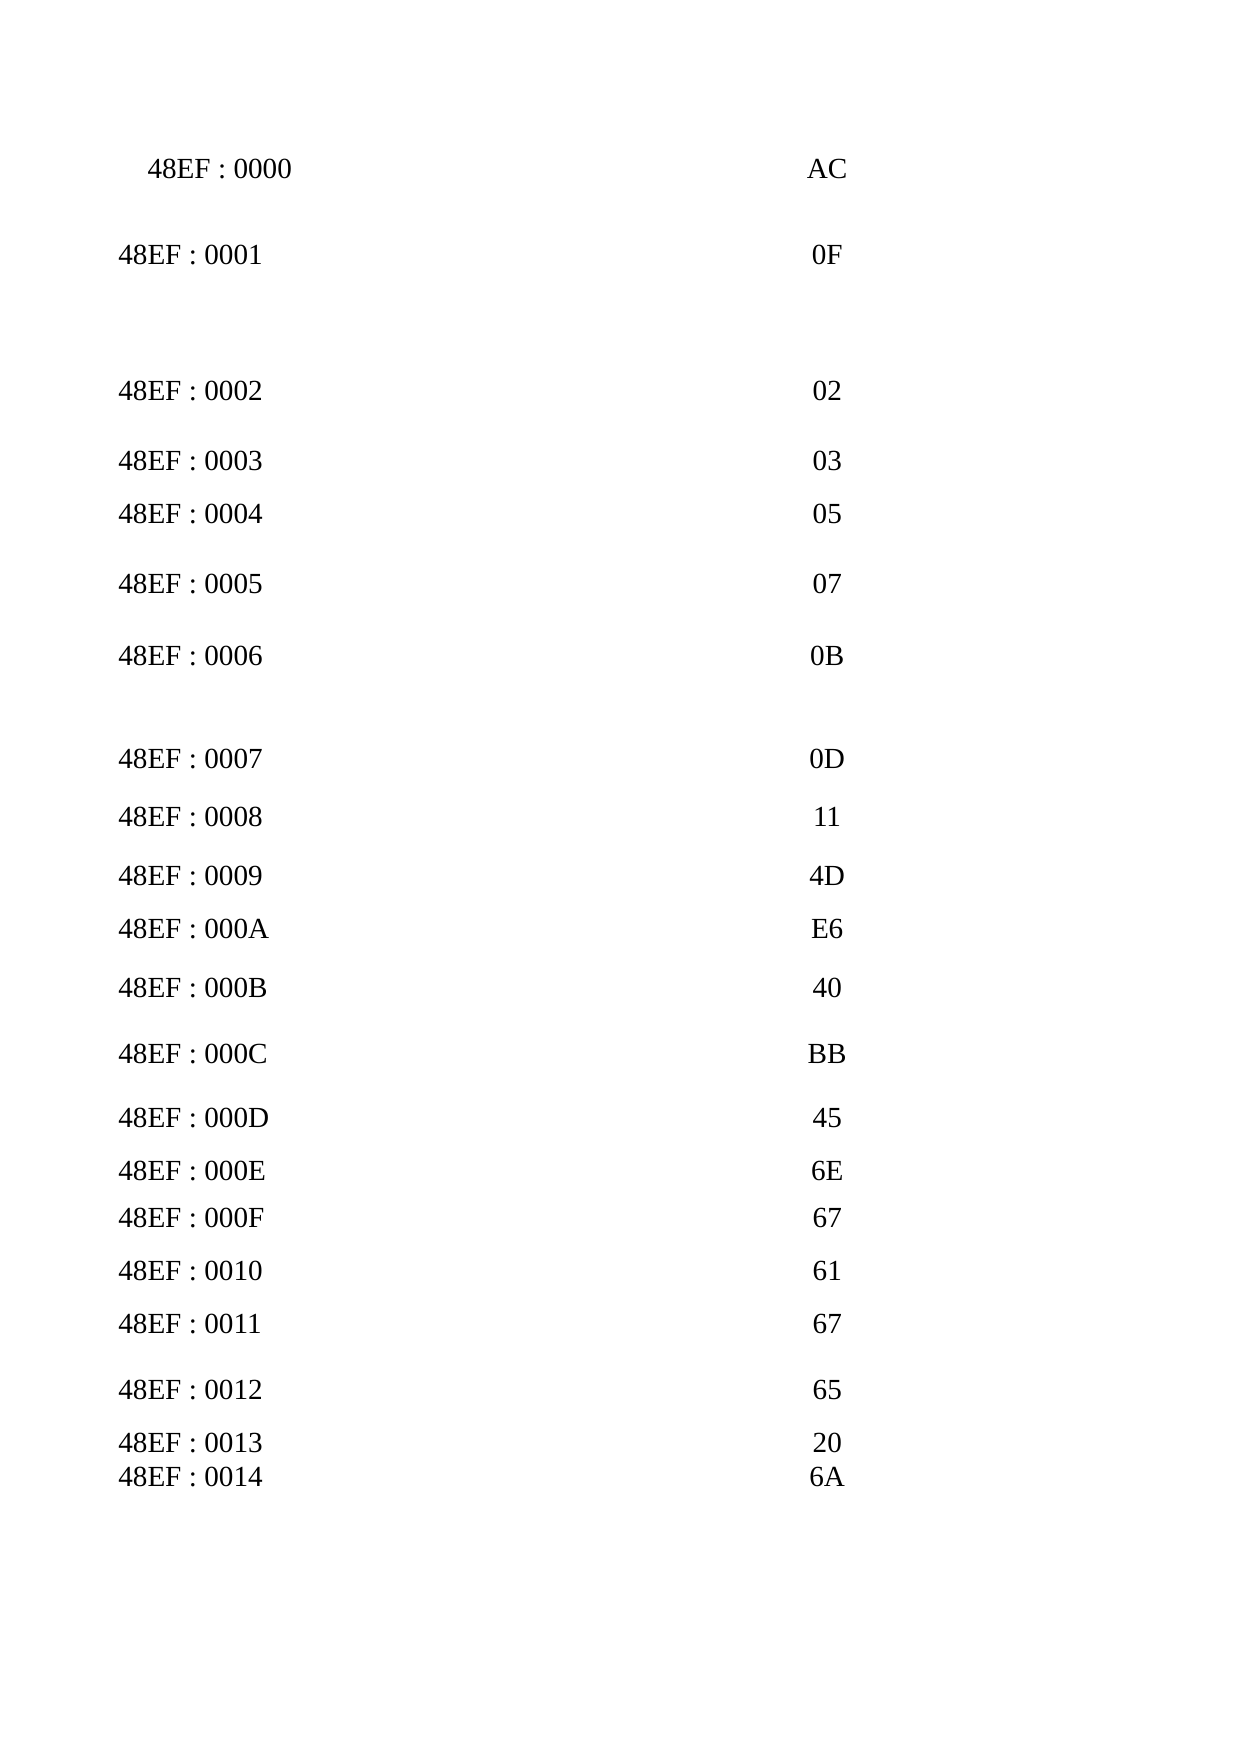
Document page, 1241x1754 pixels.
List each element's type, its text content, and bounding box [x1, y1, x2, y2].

table_cell 6A [532, 1459, 1122, 1492]
table_cell 48EF : 0006 [118, 639, 532, 741]
table_cell 48EF : 0009 [118, 858, 532, 911]
table_cell 48EF : 0007 [118, 741, 532, 799]
table_cell 48EF : 0003 [118, 443, 532, 496]
table_cell 20 [532, 1425, 1122, 1459]
table_cell 48EF : 000F [118, 1200, 532, 1253]
table_cell 48EF : 0014 [118, 1459, 532, 1492]
table_cell 45 [532, 1100, 1122, 1153]
table_cell 0B [532, 639, 1122, 741]
table_cell 48EF : 0004 [118, 496, 532, 567]
table_cell 48EF : 0005 [118, 567, 532, 638]
table_cell 67 [532, 1200, 1122, 1253]
table_cell 07 [532, 567, 1122, 638]
table_cell 61 [532, 1253, 1122, 1306]
table_cell 48EF : 0001 [118, 237, 532, 373]
table_cell 48EF : 000B [118, 971, 532, 1036]
table_cell BB [532, 1036, 1122, 1100]
table_cell 6E [532, 1153, 1122, 1200]
table_cell 05 [532, 496, 1122, 567]
table_cell 48EF : 000C [118, 1036, 532, 1100]
table_cell E6 [532, 911, 1122, 971]
table_cell 48EF : 000E [118, 1153, 532, 1200]
table_cell 48EF : 0000 [118, 118, 532, 237]
table_cell 65 [532, 1372, 1122, 1425]
table_cell AC [532, 118, 1122, 237]
table_cell 48EF : 0002 [118, 373, 532, 443]
table_cell 48EF : 000D [118, 1100, 532, 1153]
table_cell 48EF : 0011 [118, 1306, 532, 1372]
table_cell 40 [532, 971, 1122, 1036]
table_cell 0D [532, 741, 1122, 799]
table_cell 03 [532, 443, 1122, 496]
table_cell 67 [532, 1306, 1122, 1372]
table_cell 48EF : 0013 [118, 1425, 532, 1459]
table_cell 48EF : 0008 [118, 799, 532, 858]
table_cell 0F [532, 237, 1122, 373]
table_cell 48EF : 0010 [118, 1253, 532, 1306]
table_cell 11 [532, 799, 1122, 858]
table_cell 02 [532, 373, 1122, 443]
table_cell 4D [532, 858, 1122, 911]
table_cell 48EF : 0012 [118, 1372, 532, 1425]
table_cell 48EF : 000A [118, 911, 532, 971]
